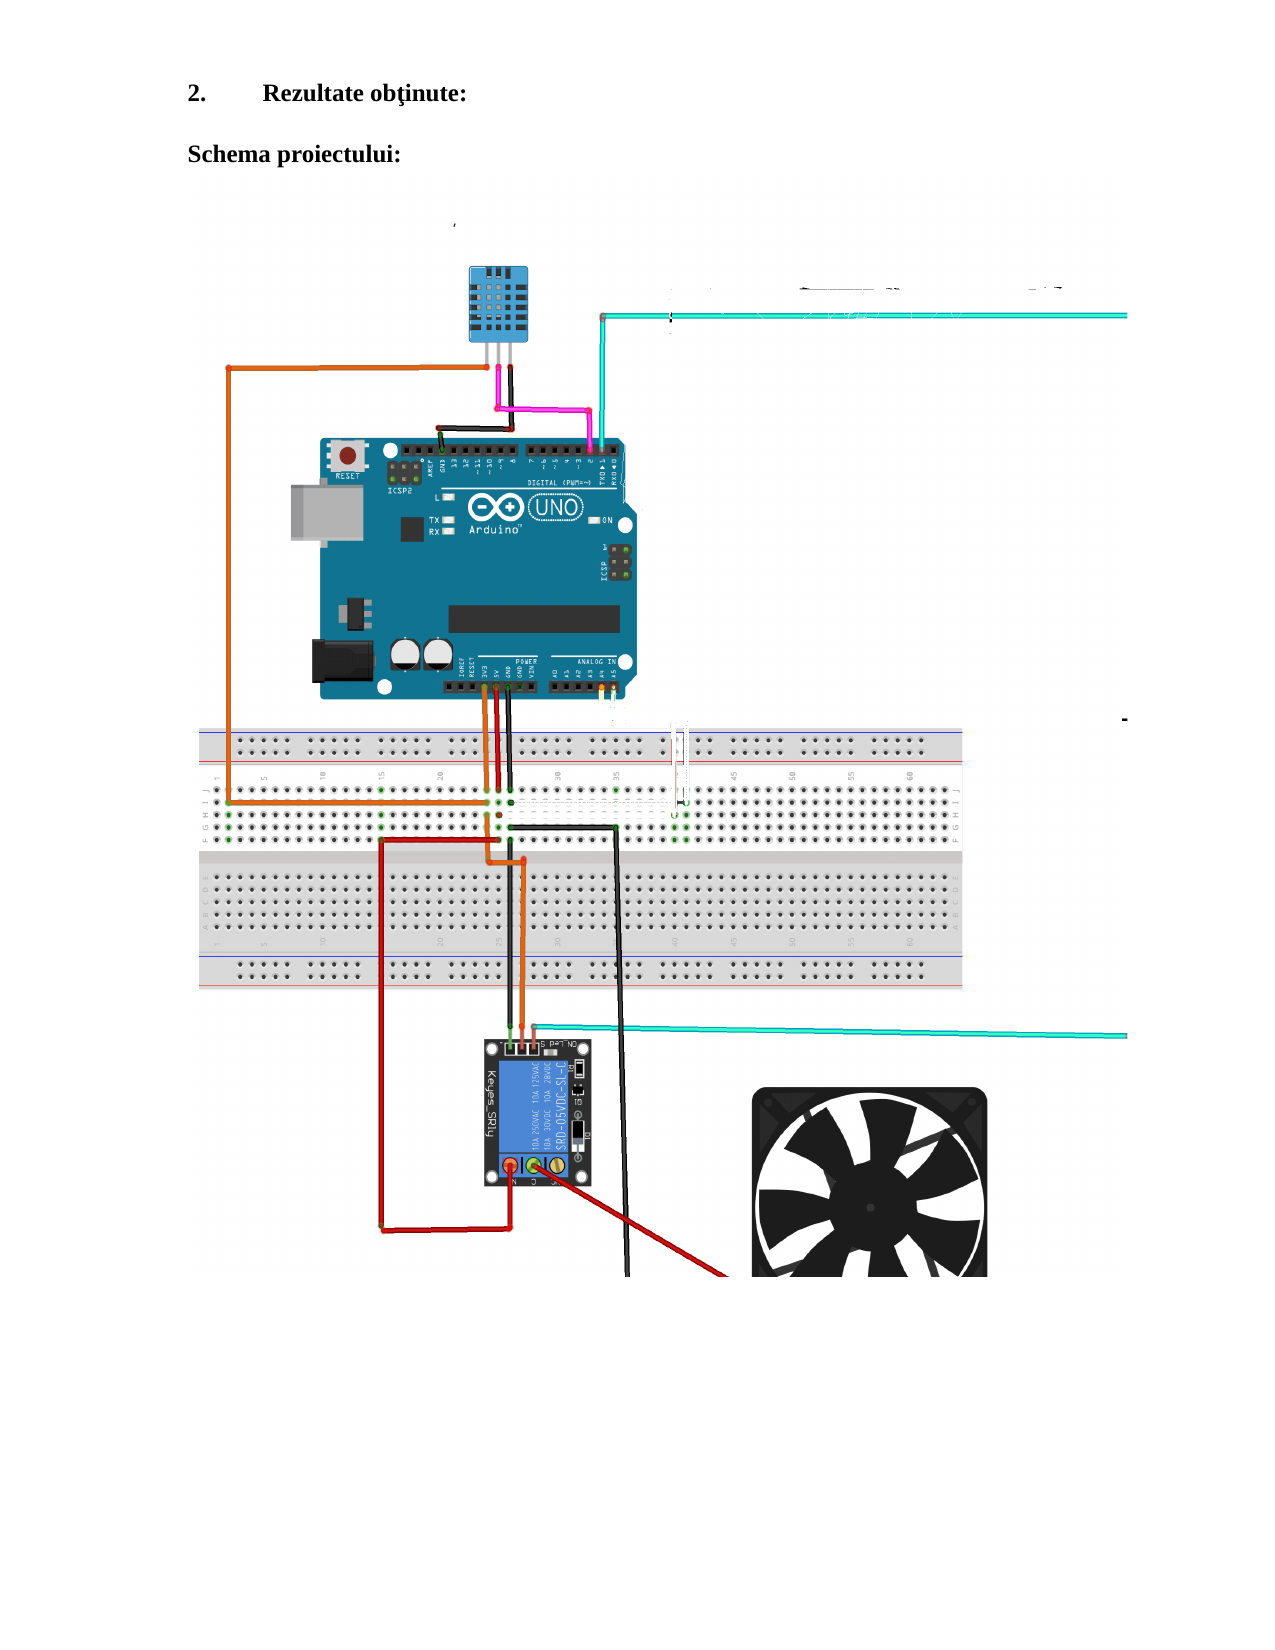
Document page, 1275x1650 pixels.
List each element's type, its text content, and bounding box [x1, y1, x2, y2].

picture [187, 170, 1128, 1277]
list Rezultate obţinute: [187, 78, 1087, 107]
list Schema proiectului: [187, 139, 1087, 170]
list [187, 1277, 1087, 1411]
